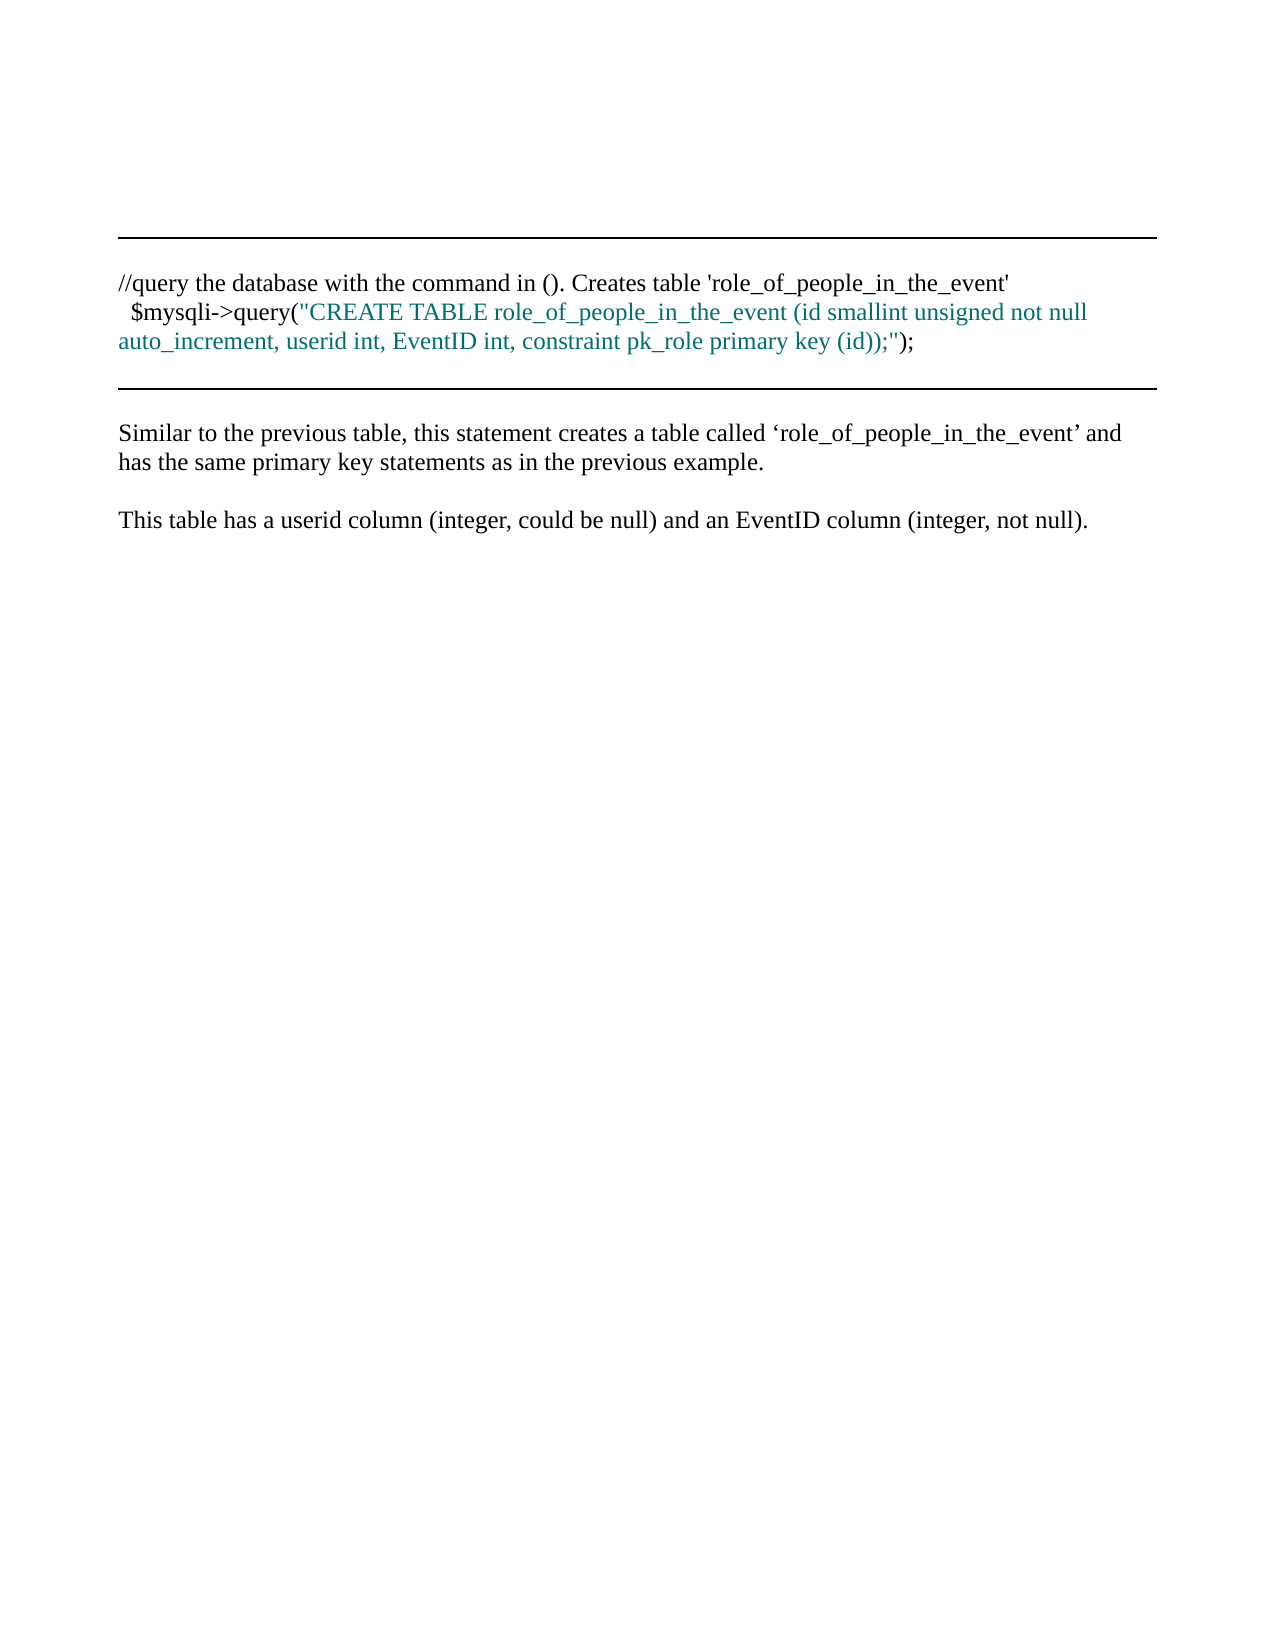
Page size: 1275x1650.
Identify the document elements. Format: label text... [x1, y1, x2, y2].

text This table has a userid column (integer, could be null) and an EventID column (integer, not null). [118, 505, 1157, 533]
text $mysqli->query("CREATE TABLE role_of_people_in_the_event (id smallint unsigned not null auto_increment, userid int, EventID int, constraint pk_role primary key (id));"); [118, 297, 1157, 354]
text //query the database with the command in (). Creates table 'role_of_people_in_the_event' [118, 268, 1157, 297]
text Similar to the previous table, this statement creates a table called ‘role_of_people_in_the_event’ and has the same primary key statements as in the previous example. [118, 418, 1157, 476]
